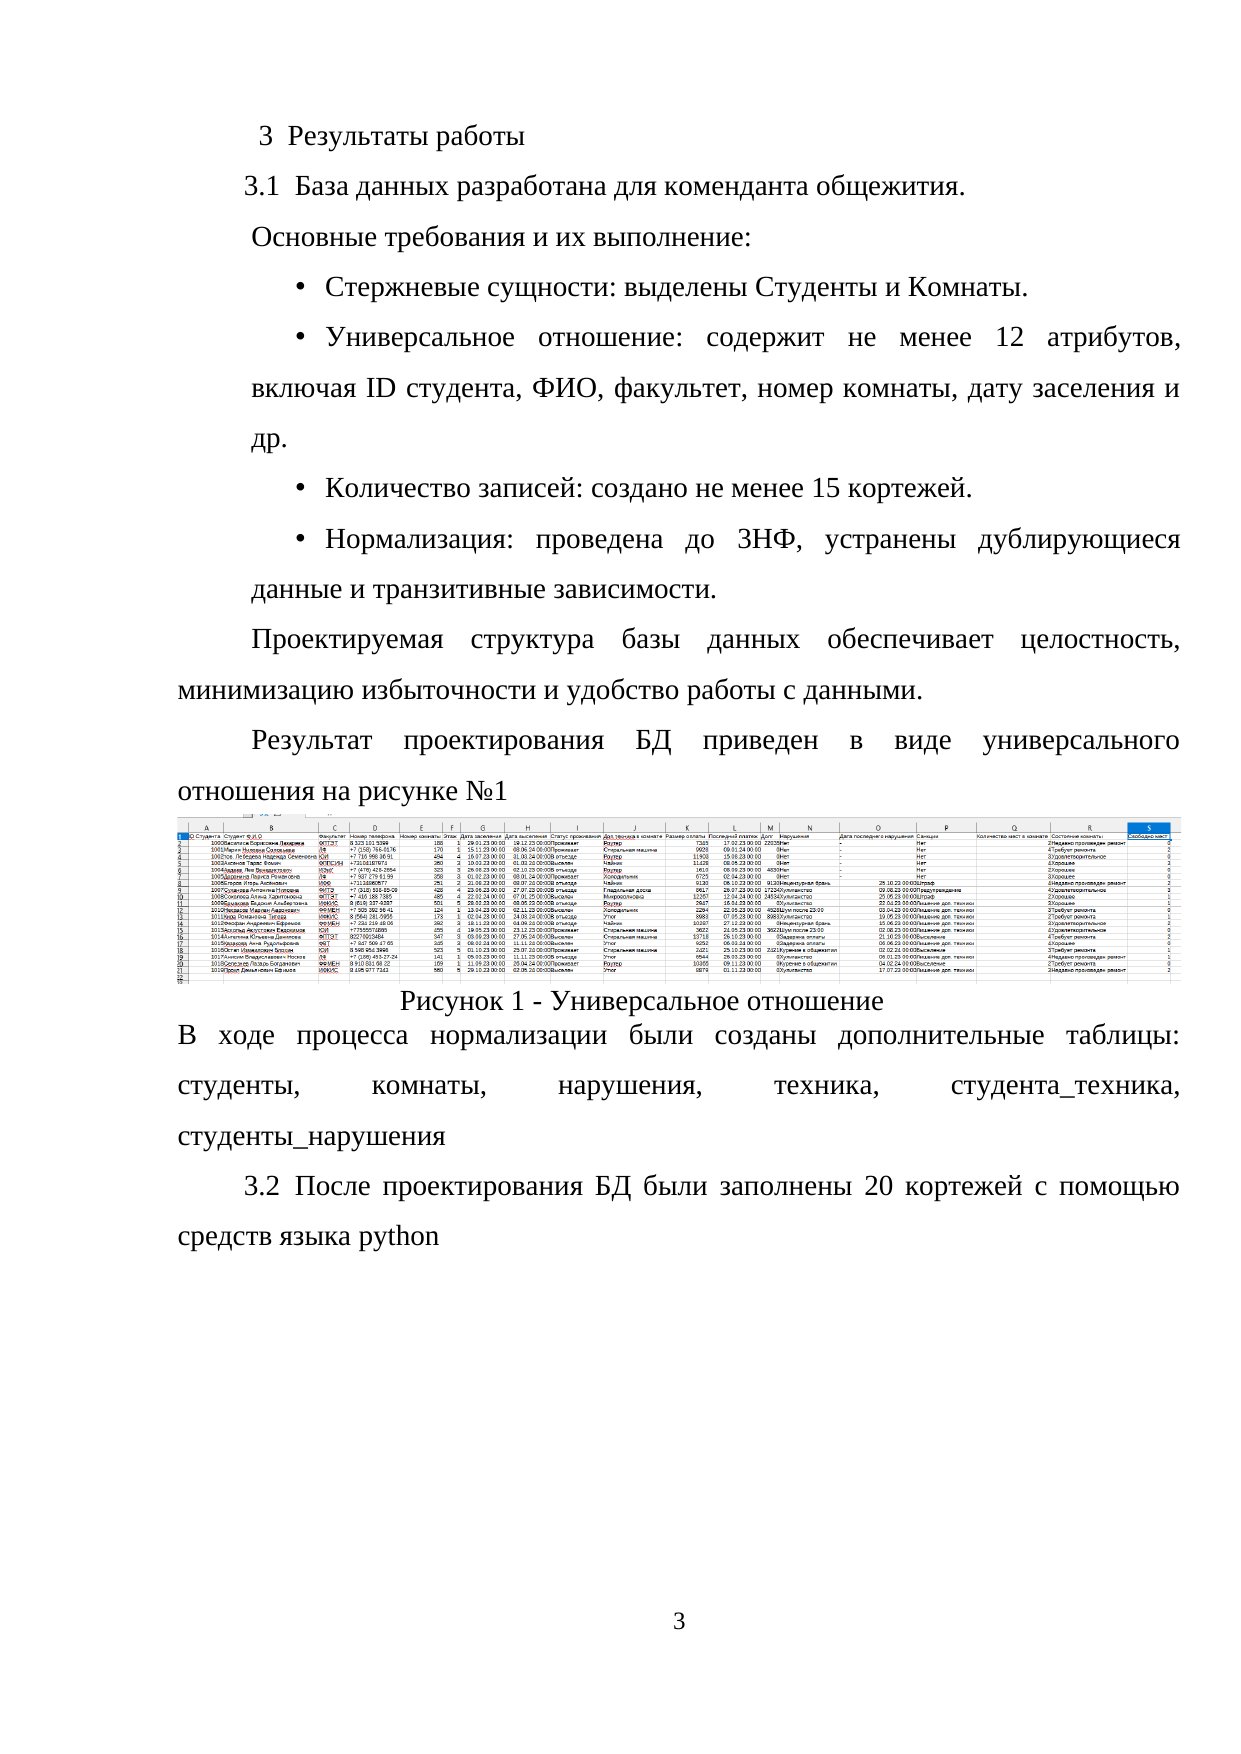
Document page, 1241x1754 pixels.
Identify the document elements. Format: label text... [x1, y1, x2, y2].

list Количество записей: создано не менее 15 кортежей. [222, 471, 1181, 504]
text Проектируемая структура базы данных обеспечивает целостность, минимизацию избыточности и удобство работы с данными. [177, 622, 1181, 706]
list Нормализация: проведена до 3НФ, устранены дублирующиеся данные и транзитивные зависимости. [222, 521, 1181, 605]
list Универсальное отношение [177, 984, 1181, 1017]
list Результаты работы [177, 118, 1181, 152]
list После проектирования БД были заполнены 20 кортежей с помощью средств языка python [177, 1168, 1181, 1252]
list Универсальное отношение: содержит не менее 12 атрибутов, включая ID студента, ФИО, факультет, номер комнаты, дату заселения и др. [222, 319, 1181, 454]
text Основные требования и их выполнение: [177, 219, 1181, 252]
list Стержневые сущности: выделены Студенты и Комнаты. [222, 269, 1181, 303]
picture [177, 814, 1182, 984]
list База данных разработана для коменданта общежития. [177, 168, 1181, 202]
list В ходе процесса нормализации были созданы дополнительные таблицы: студенты, комнаты, нарушения, техника, студента_техника, студенты_нарушения [177, 1017, 1181, 1151]
text Результат проектирования БД приведен в виде универсального отношения на рисунке №1 [177, 722, 1181, 806]
